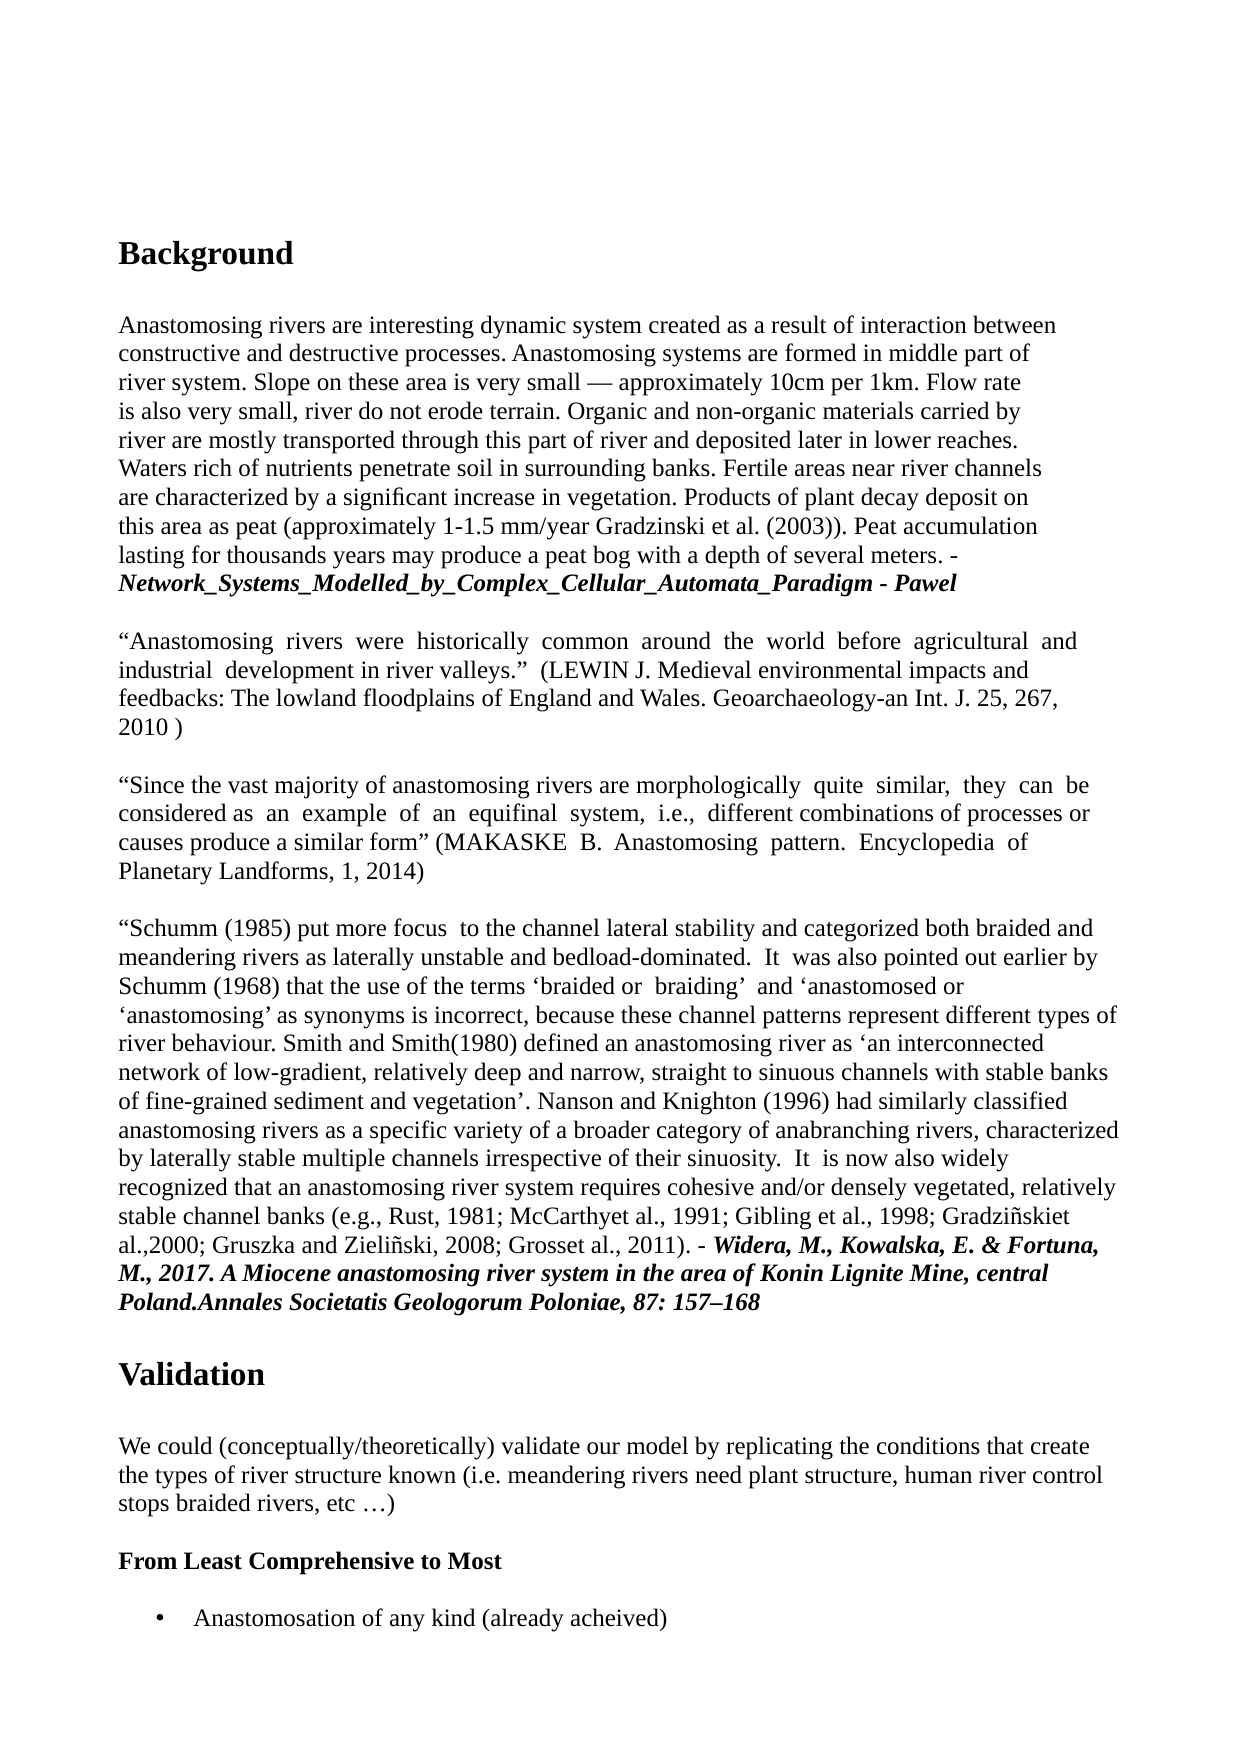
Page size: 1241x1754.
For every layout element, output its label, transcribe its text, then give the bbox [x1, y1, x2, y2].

list Anastomosation of any kind (already acheived) [156, 1603, 1122, 1632]
text river system. Slope on these area is very small — approximately 10cm per 1km. Flow rate [118, 367, 1122, 396]
text “Since the vast majority of anastomosing rivers are morphologically quite similar, they can be considered as an example of an equifinal system, i.e., different combinations of processes or causes produce a similar form” (MAKASKE B. Anastomosing pattern. Encyclopedia of Planetary Landforms, 1, 2014) [118, 770, 1122, 885]
text lasting for thousands years may produce a peat bog with a depth of several meters. - Network_Systems_Modelled_by_Complex_Cellular_Automata_Paradigm - Pawel [118, 540, 1122, 597]
text From Least Comprehensive to Most [118, 1546, 1122, 1575]
text is also very small, river do not erode terrain. Organic and non-organic materials carried by [118, 396, 1122, 425]
text We could (conceptually/theoretically) validate our model by replicating the conditions that create the types of river structure known (i.e. meandering rivers need plant structure, human river control stops braided rivers, etc …) [118, 1431, 1122, 1517]
text Background [118, 233, 1122, 271]
text Waters rich of nutrients penetrate soil in surrounding banks. Fertile areas near river channels [118, 453, 1122, 482]
text constructive and destructive processes. Anastomosing systems are formed in middle part of [118, 338, 1122, 367]
text Anastomosing rivers are interesting dynamic system created as a result of interaction between [118, 310, 1122, 338]
text Validation [118, 1354, 1122, 1393]
text “Schumm (1985) put more focus to the channel lateral stability and categorized both braided and meandering rivers as laterally unstable and bedload-dominated. It was also pointed out earlier by Schumm (1968) that the use of the terms ‘braided or braiding’ and ‘anastomosed or ‘anastomosing’ as synonyms is incorrect, because these channel patterns represent different types of river behaviour. Smith and Smith(1980) defined an anastomosing river as ‘an interconnected network of low-gradient, relatively deep and narrow, straight to sinuous channels with stable banks of fine-grained sediment and vegetation’. Nanson and Knighton (1996) had similarly classified anastomosing rivers as a specific variety of a broader category of anabranching rivers, characterized by laterally stable multiple channels irrespective of their sinuosity. It is now also widely recognized that an anastomosing river system requires cohesive and/or densely vegetated, relatively stable channel banks (e.g., Rust, 1981; McCarthyet al., 1991; Gibling et al., 1998; Gradziñskiet al.,2000; Gruszka and Zieliñski, 2008; Grosset al., 2011). - Widera, M., Kowalska, E. & Fortuna, M., 2017. A Miocene anastomosing river system in the area of Konin Lignite Mine, central Poland.Annales Societatis Geologorum Poloniae, 87: 157–168 [118, 913, 1122, 1316]
text river are mostly transported through this part of river and deposited later in lower reaches. [118, 425, 1122, 453]
text are characterized by a signiﬁcant increase in vegetation. Products of plant decay deposit on [118, 482, 1122, 511]
text “Anastomosing rivers were historically common around the world before agricultural and industrial development in river valleys.” (LEWIN J. Medieval environmental impacts and feedbacks: The lowland floodplains of England and Wales. Geoarchaeology-an Int. J. 25, 267, 2010 ) [118, 626, 1122, 741]
text this area as peat (approximately 1-1.5 mm/year Gradzinski et al. (2003)). Peat accumulation [118, 511, 1122, 540]
